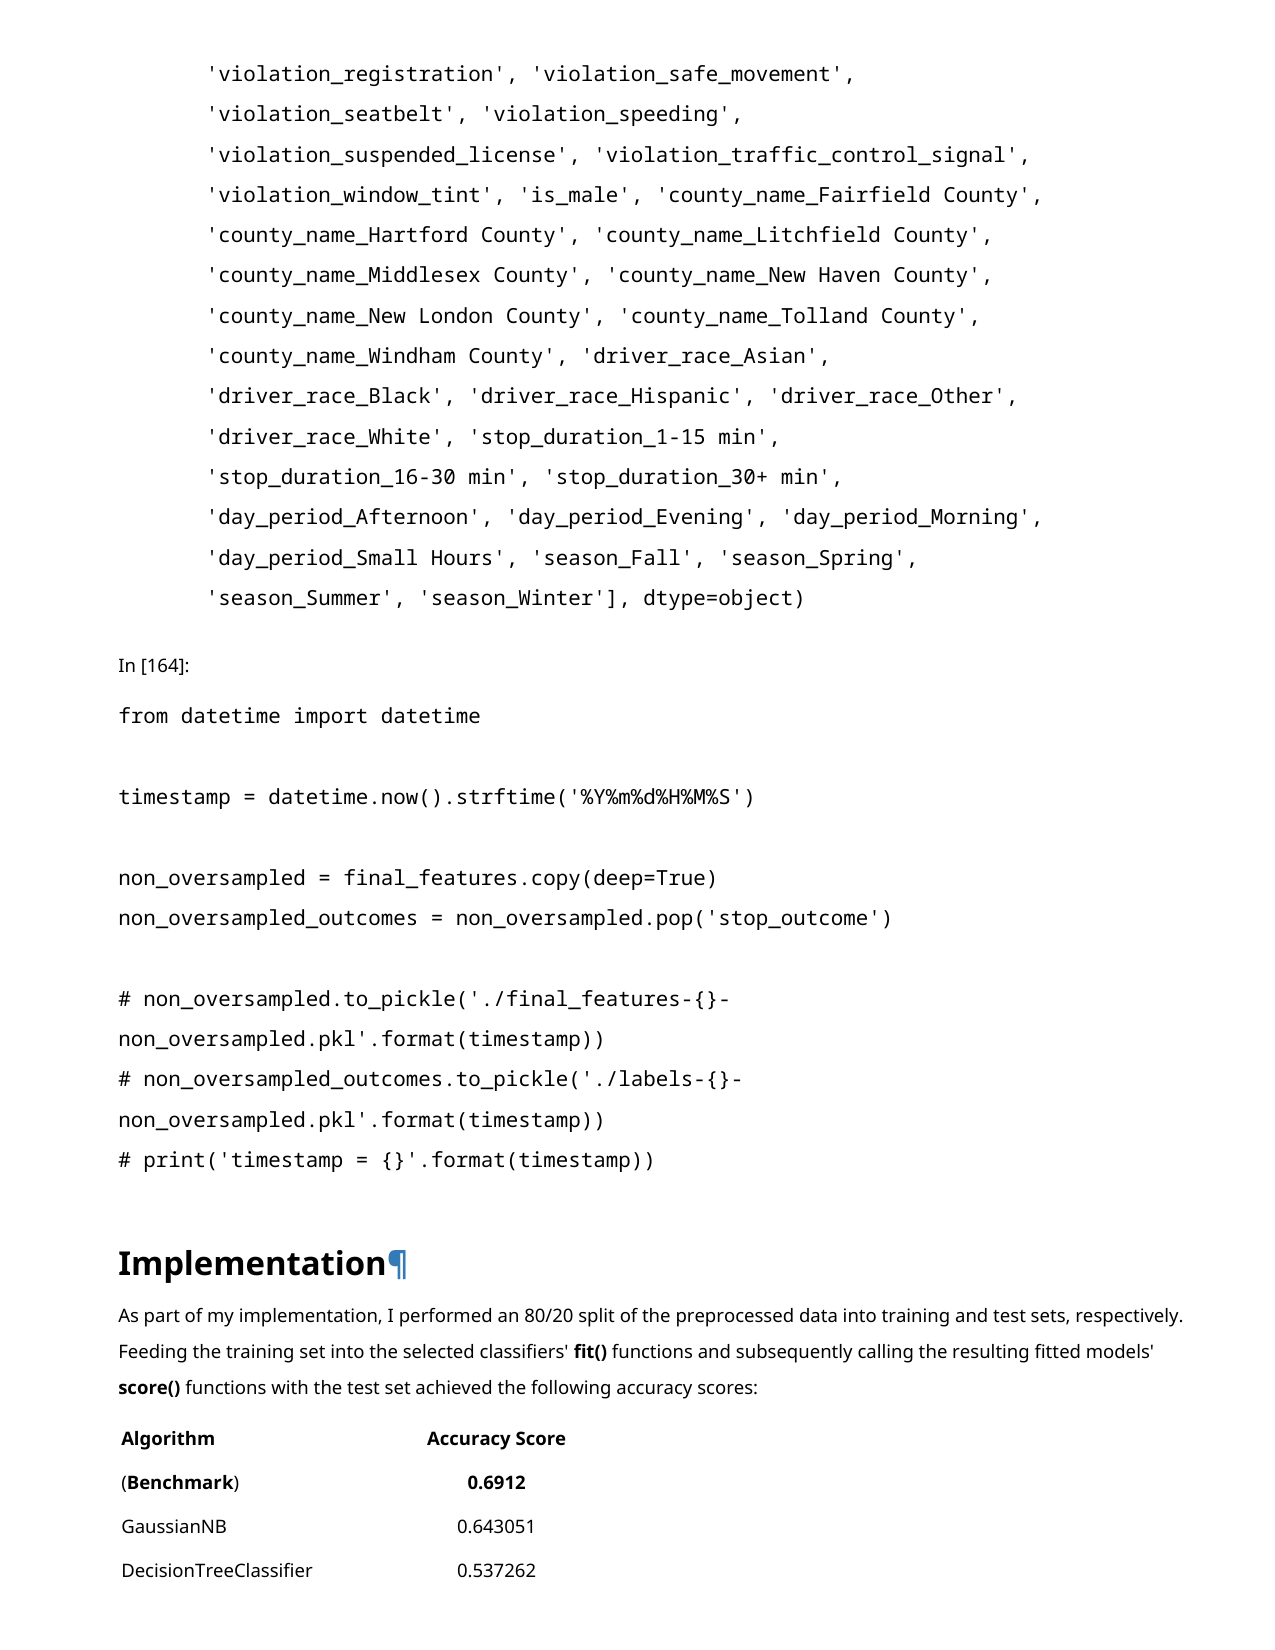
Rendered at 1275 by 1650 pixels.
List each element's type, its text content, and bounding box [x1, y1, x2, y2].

text 'violation_suspended_license', 'violation_traffic_control_signal', [118, 140, 1216, 168]
subtitle Implementation¶ [118, 1241, 1216, 1285]
text 'county_name_Windham County', 'driver_race_Asian', [118, 341, 1216, 370]
text non_oversampled = final_features.copy(deep=True) [118, 863, 1216, 891]
text # non_oversampled_outcomes.to_pickle('./labels-{}-non_oversampled.pkl'.format(timestamp)) [118, 1064, 1216, 1133]
text 'county_name_Middlesex County', 'county_name_New Haven County', [118, 261, 1216, 289]
table_cell DecisionTreeClassifier [118, 1555, 409, 1586]
text 'county_name_New London County', 'county_name_Tolland County', [118, 301, 1216, 329]
table_header Algorithm [118, 1423, 409, 1467]
text # print('timestamp = {}'.format(timestamp)) [118, 1145, 1216, 1173]
table_cell 0.6912 [409, 1467, 584, 1511]
text timestamp = datetime.now().strftime('%Y%m%d%H%M%S') [118, 782, 1216, 811]
text 'violation_window_tint', 'is_male', 'county_name_Fairfield County', [118, 180, 1216, 208]
text 'county_name_Hartford County', 'county_name_Litchfield County', [118, 220, 1216, 249]
text 'violation_seatbelt', 'violation_speeding', [118, 99, 1216, 128]
table_header Accuracy Score [409, 1423, 584, 1467]
text non_oversampled_outcomes = non_oversampled.pop('stop_outcome') [118, 903, 1216, 932]
text 'driver_race_Black', 'driver_race_Hispanic', 'driver_race_Other', [118, 382, 1216, 410]
text 'driver_race_White', 'stop_duration_1-15 min', [118, 422, 1216, 450]
text In [164]: [118, 653, 1216, 678]
table_cell 0.537262 [409, 1555, 584, 1586]
text As part of my implementation, I performed an 80/20 split of the preprocessed data into training and test sets, respectively. Feeding the training set into the selected classifiers' fit() functions and subsequently calling the resulting fitted models' score() functions with the test set achieved the following accuracy scores: [118, 1302, 1216, 1400]
text # non_oversampled.to_pickle('./final_features-{}-non_oversampled.pkl'.format(timestamp)) [118, 984, 1216, 1053]
text from datetime import datetime [118, 702, 1216, 730]
text 'stop_duration_16-30 min', 'stop_duration_30+ min', [118, 462, 1216, 491]
text 'day_period_Small Hours', 'season_Fall', 'season_Spring', [118, 543, 1216, 571]
text 'day_period_Afternoon', 'day_period_Evening', 'day_period_Morning', [118, 502, 1216, 531]
table_cell GaussianNB [118, 1511, 409, 1555]
table_cell (Benchmark) [118, 1467, 409, 1511]
text 'violation_registration', 'violation_safe_movement', [118, 59, 1216, 87]
table_cell 0.643051 [409, 1511, 584, 1555]
text 'season_Summer', 'season_Winter'], dtype=object) [118, 583, 1216, 612]
